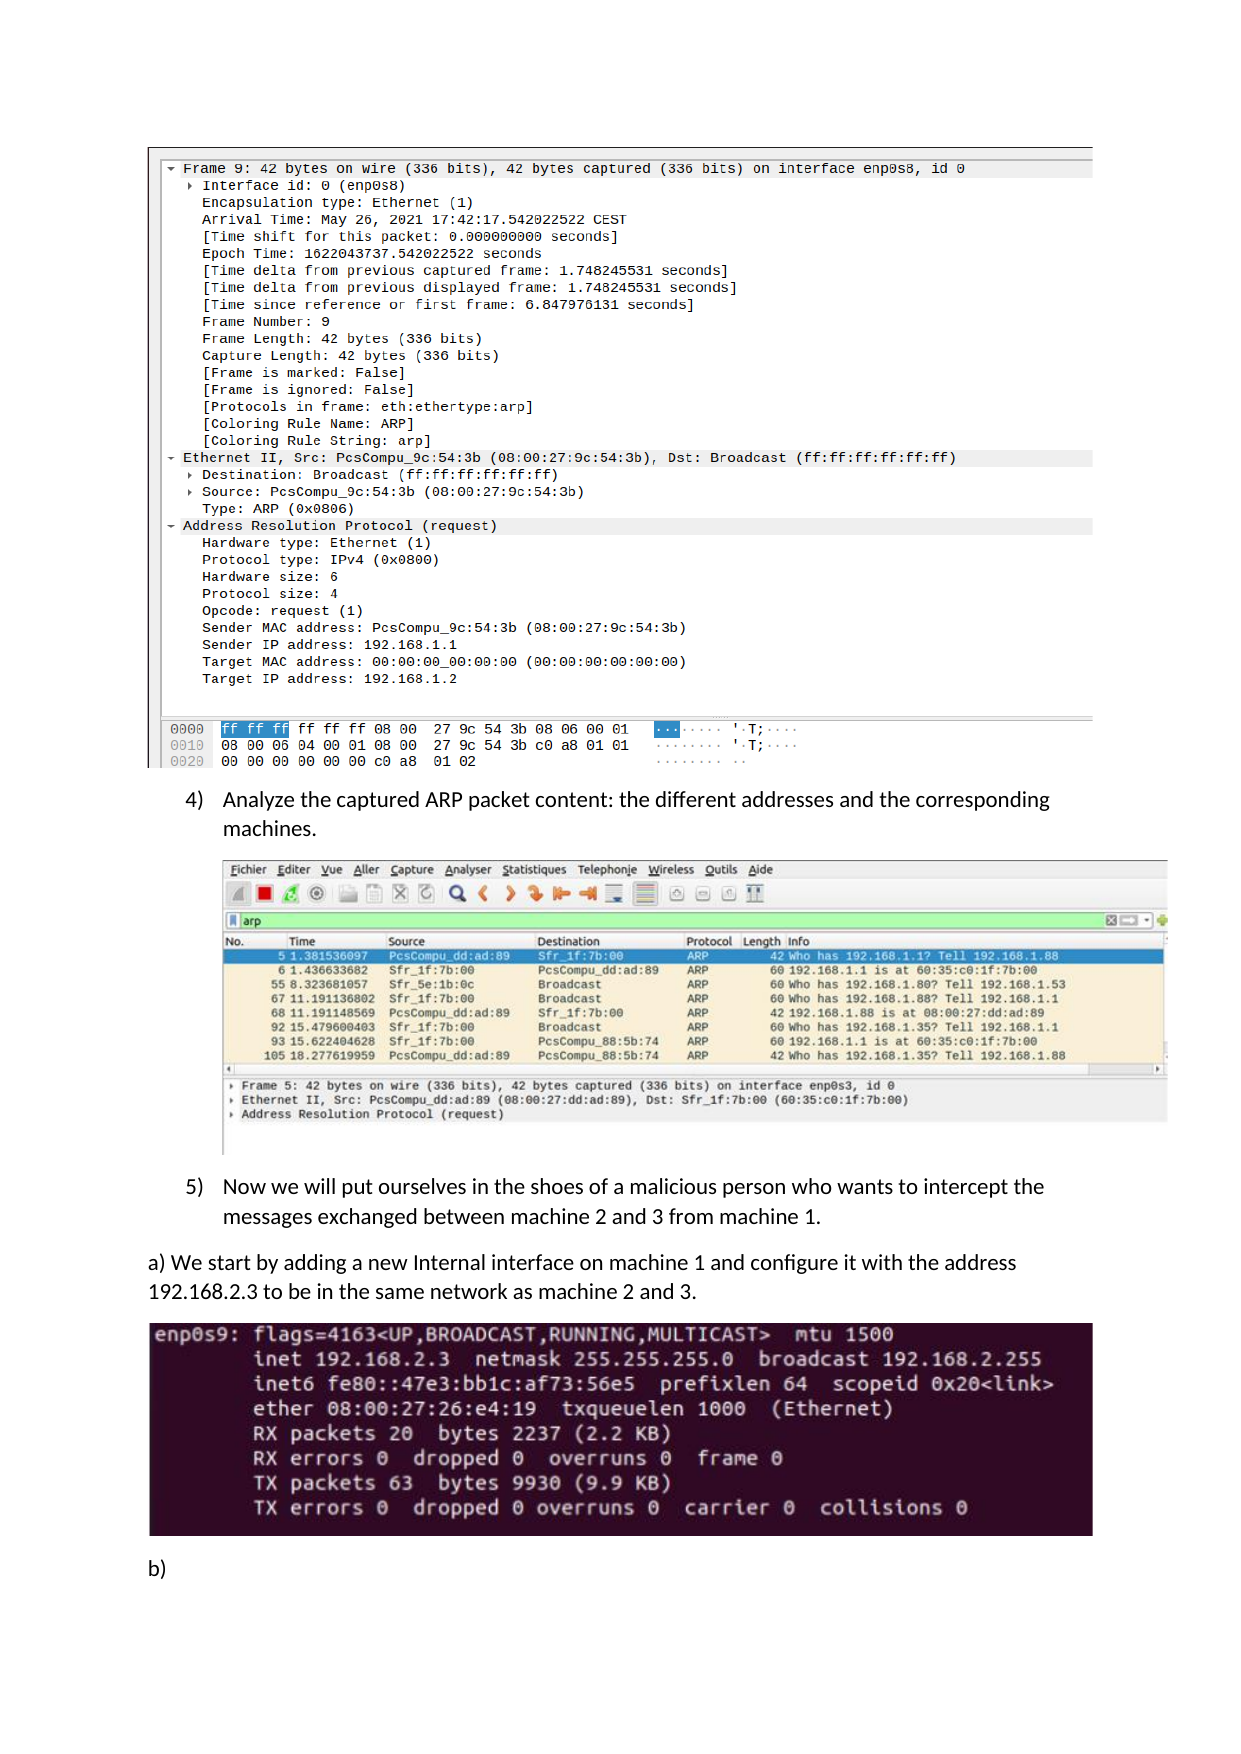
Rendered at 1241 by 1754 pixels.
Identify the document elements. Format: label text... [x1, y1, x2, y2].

list Analyze the captured ARP packet content: the different addresses and the corresponding machines. [185, 785, 1093, 843]
list Now we will put ourselves in the shoes of a malicious person who wants to intercept the messages exchanged between machine 2 and 3 from machine 1. [185, 1172, 1093, 1230]
text b) [148, 1554, 1093, 1582]
text a) We start by adding a new Internal interface on machine 1 and configure it with the address 192.168.2.3 to be in the same network as machine 2 and 3. [148, 1248, 1093, 1305]
